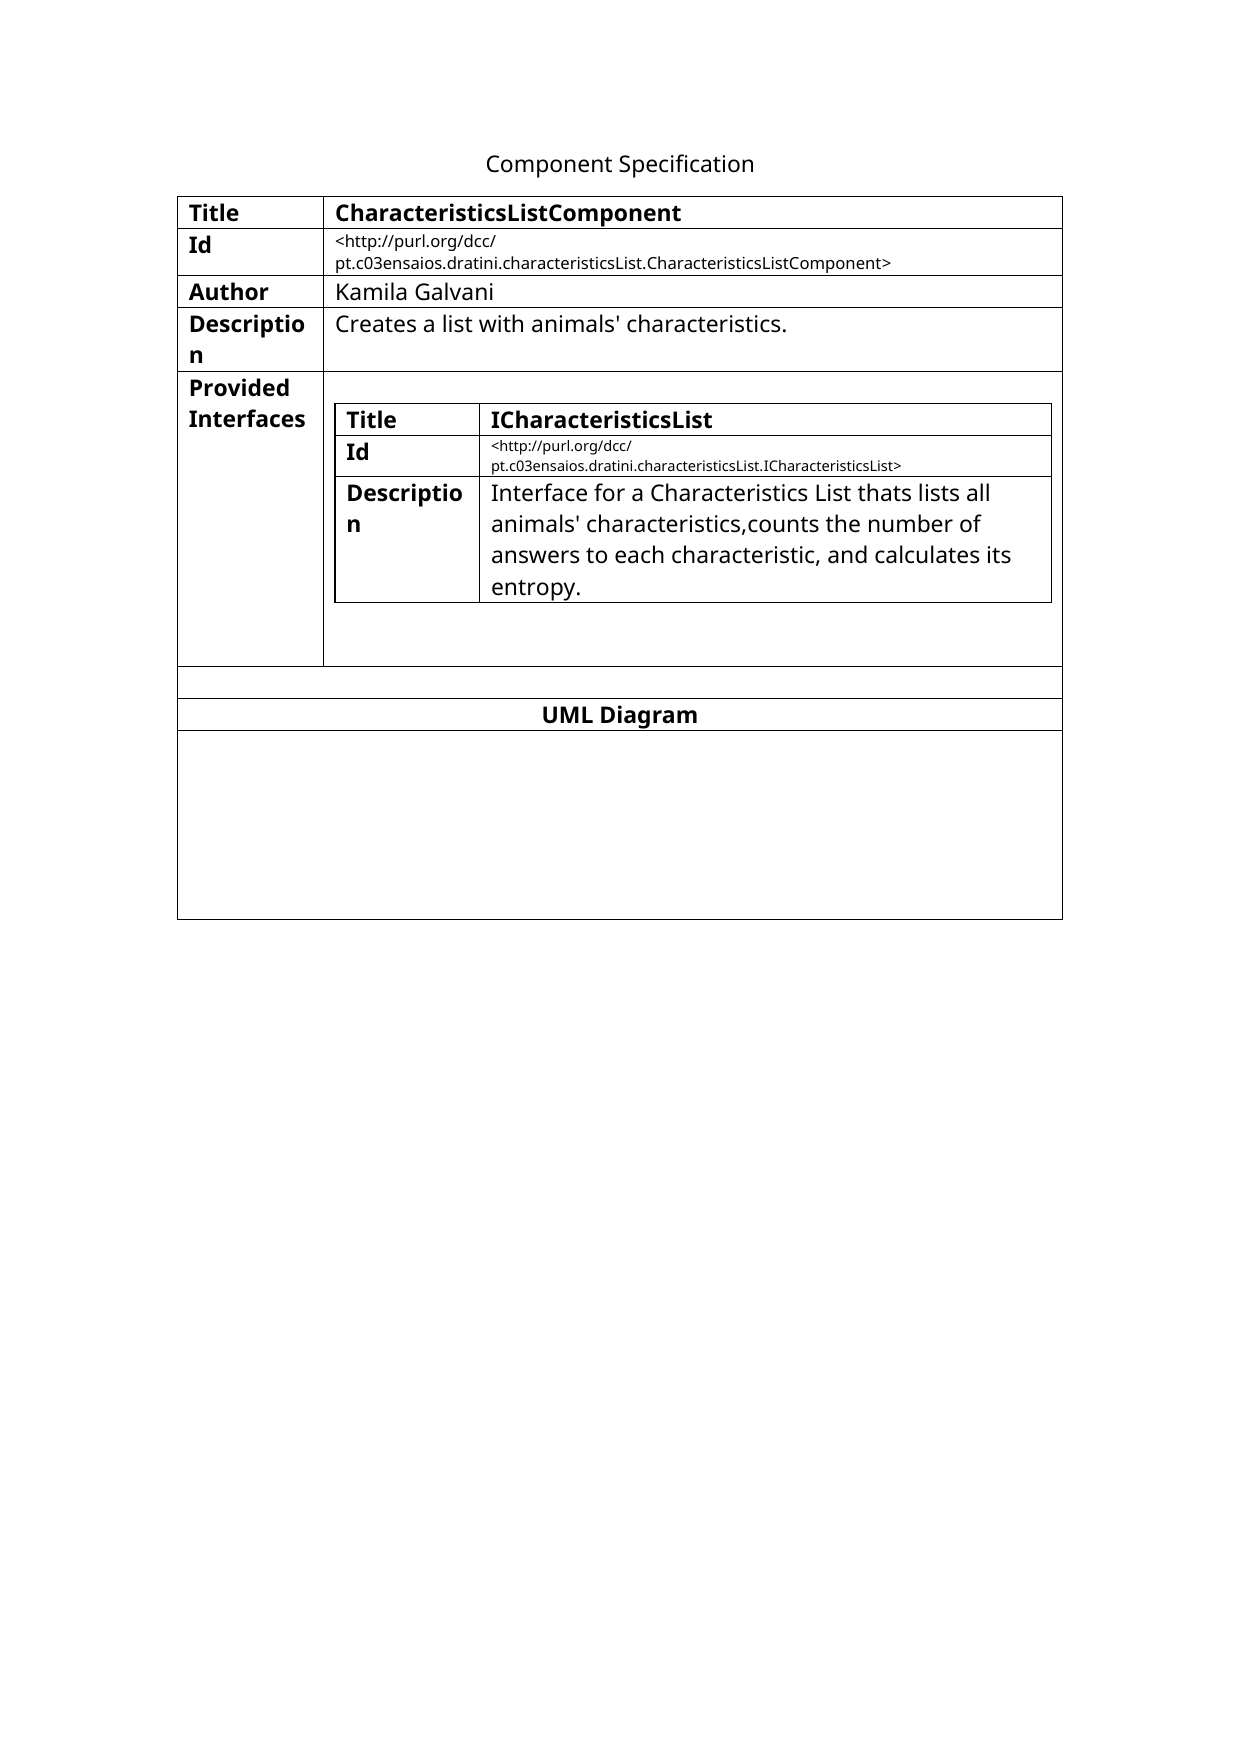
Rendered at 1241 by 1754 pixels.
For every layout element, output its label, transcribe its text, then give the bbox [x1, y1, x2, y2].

table_cell Interface for a Characteristics List thats lists all animals' characteristics,counts the number of answers to each characteristic, and calculates its entropy. [480, 477, 1051, 602]
table_cell Description [336, 477, 479, 602]
table_cell Author [178, 276, 323, 307]
table_header ICharacteristicsList [480, 404, 1051, 435]
table_cell Id [178, 229, 323, 275]
table_cell Id [336, 436, 479, 476]
table_cell [324, 372, 1062, 666]
table_cell <http://purl.org/dcc/pt.c03ensaios.dratini.characteristicsList.CharacteristicsListComponent> [324, 229, 1062, 275]
table_cell Kamila Galvani [324, 276, 1062, 307]
table_header CharacteristicsListComponent [324, 197, 1062, 228]
table_header Title [336, 404, 479, 435]
table_cell Creates a list with animals' characteristics. [324, 308, 1062, 371]
table_cell Provided Interfaces [178, 372, 323, 666]
text Component Specification [177, 148, 1063, 179]
table_cell [178, 731, 1062, 919]
table_cell Description [178, 308, 323, 371]
table_cell <http://purl.org/dcc/pt.c03ensaios.dratini.characteristicsList.ICharacteristicsList> [480, 436, 1051, 476]
table_cell UML Diagram [178, 699, 1062, 730]
table_header Title [178, 197, 323, 228]
table_cell [178, 667, 1062, 698]
